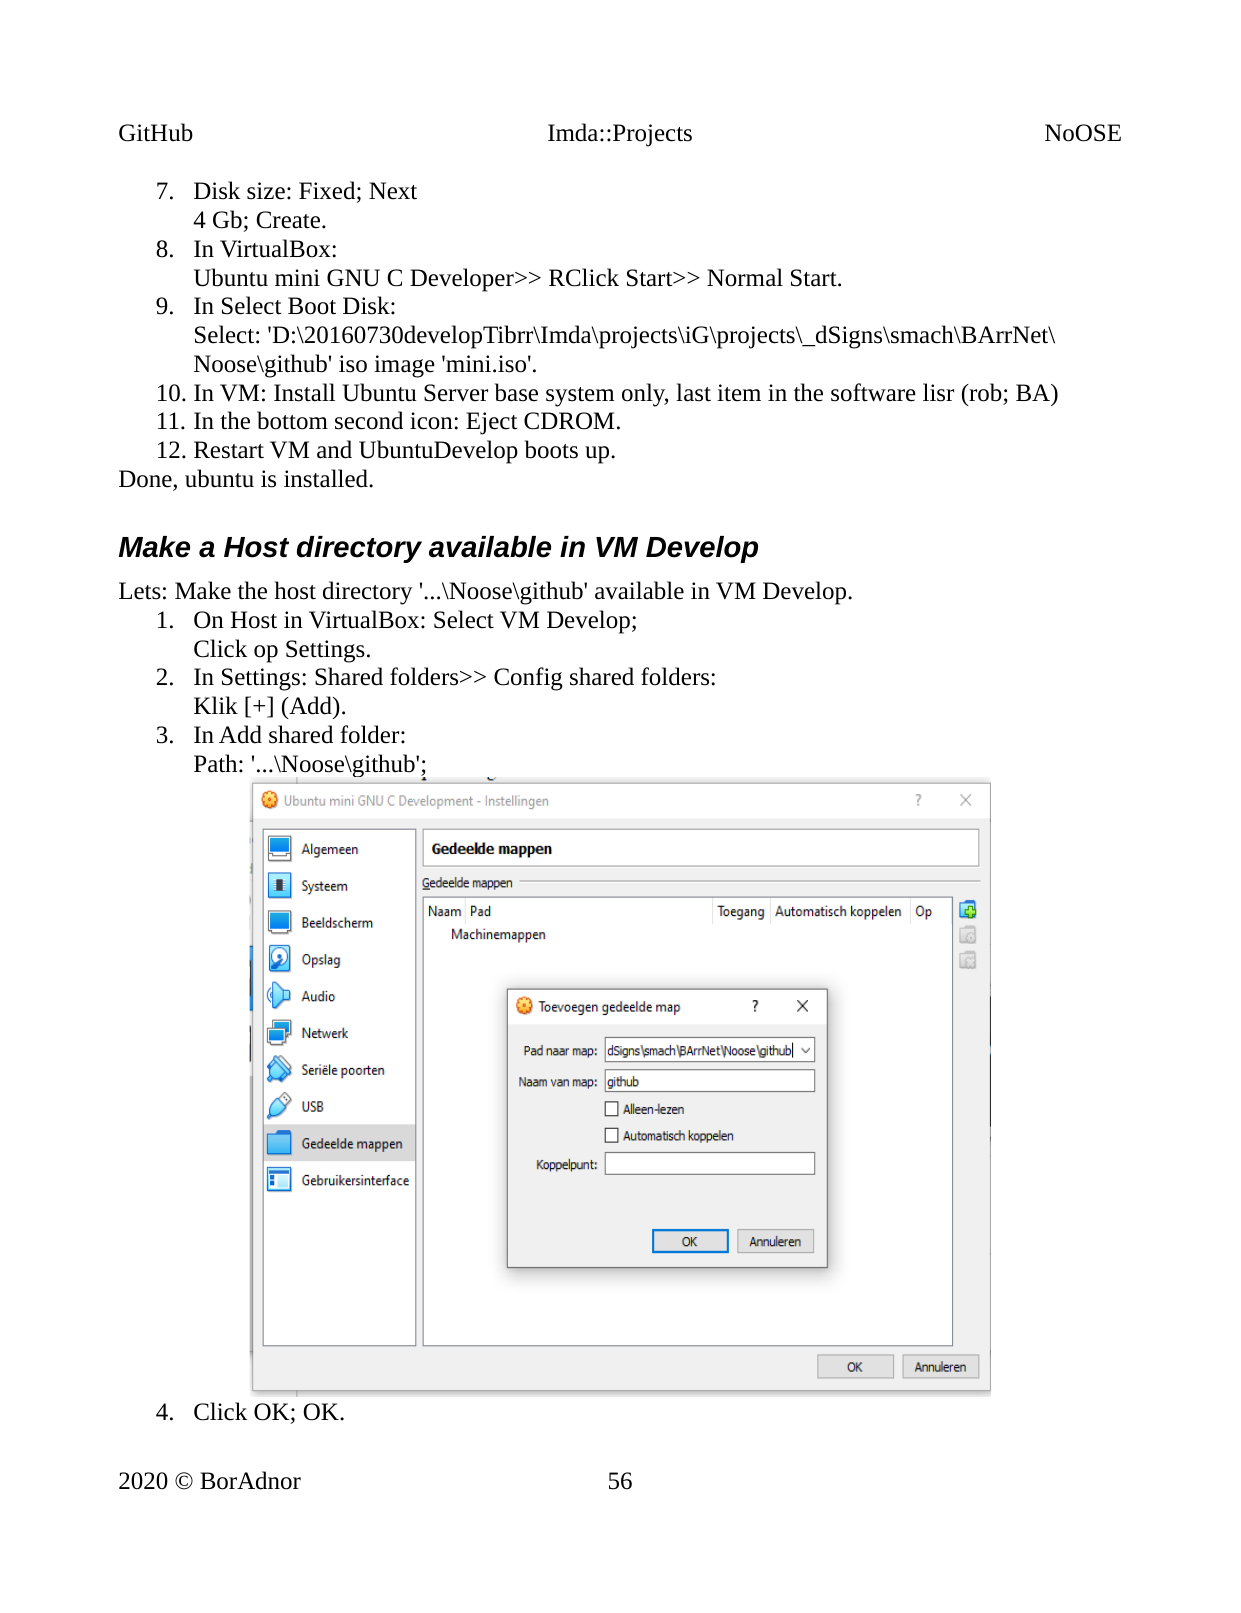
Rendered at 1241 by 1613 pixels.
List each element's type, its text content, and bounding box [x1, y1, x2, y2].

list In Add shared folder: Path: '...\Noose\github'; [156, 720, 1122, 777]
list In Select Boot Disk: Select: 'D:\20160730developTibrr\Imda\projects\iG\projects\_dSigns\smach\BArrNet\Noose\github' iso image 'mini.iso'. [156, 291, 1122, 378]
list In Settings: Shared folders>> Config shared folders: Klik [+] (Add). [156, 662, 1122, 720]
text Done, ubuntu is installed. [118, 464, 1122, 493]
list In VirtualBox: Ubuntu mini GNU C Developer>> RClick Start>> Normal Start. [156, 234, 1122, 291]
subtitle Make a Host directory available in VM Develop [118, 530, 1122, 564]
picture [249, 777, 991, 1397]
list Disk size: Fixed; Next 4 Gb; Create. [156, 176, 1122, 234]
list In VM: Install Ubuntu Server base system only, last item in the software lisr (rob; BA) [156, 378, 1122, 406]
text Lets: Make the host directory '...\Noose\github' available in VM Develop. [118, 576, 1122, 605]
list Restart VM and UbuntuDevelop boots up. [156, 435, 1122, 464]
list Click OK; OK. [156, 1397, 1122, 1426]
list In the bottom second icon: Eject CDROM. [156, 406, 1122, 435]
list On Host in VirtualBox: Select VM Develop; Click op Settings. [156, 605, 1122, 662]
